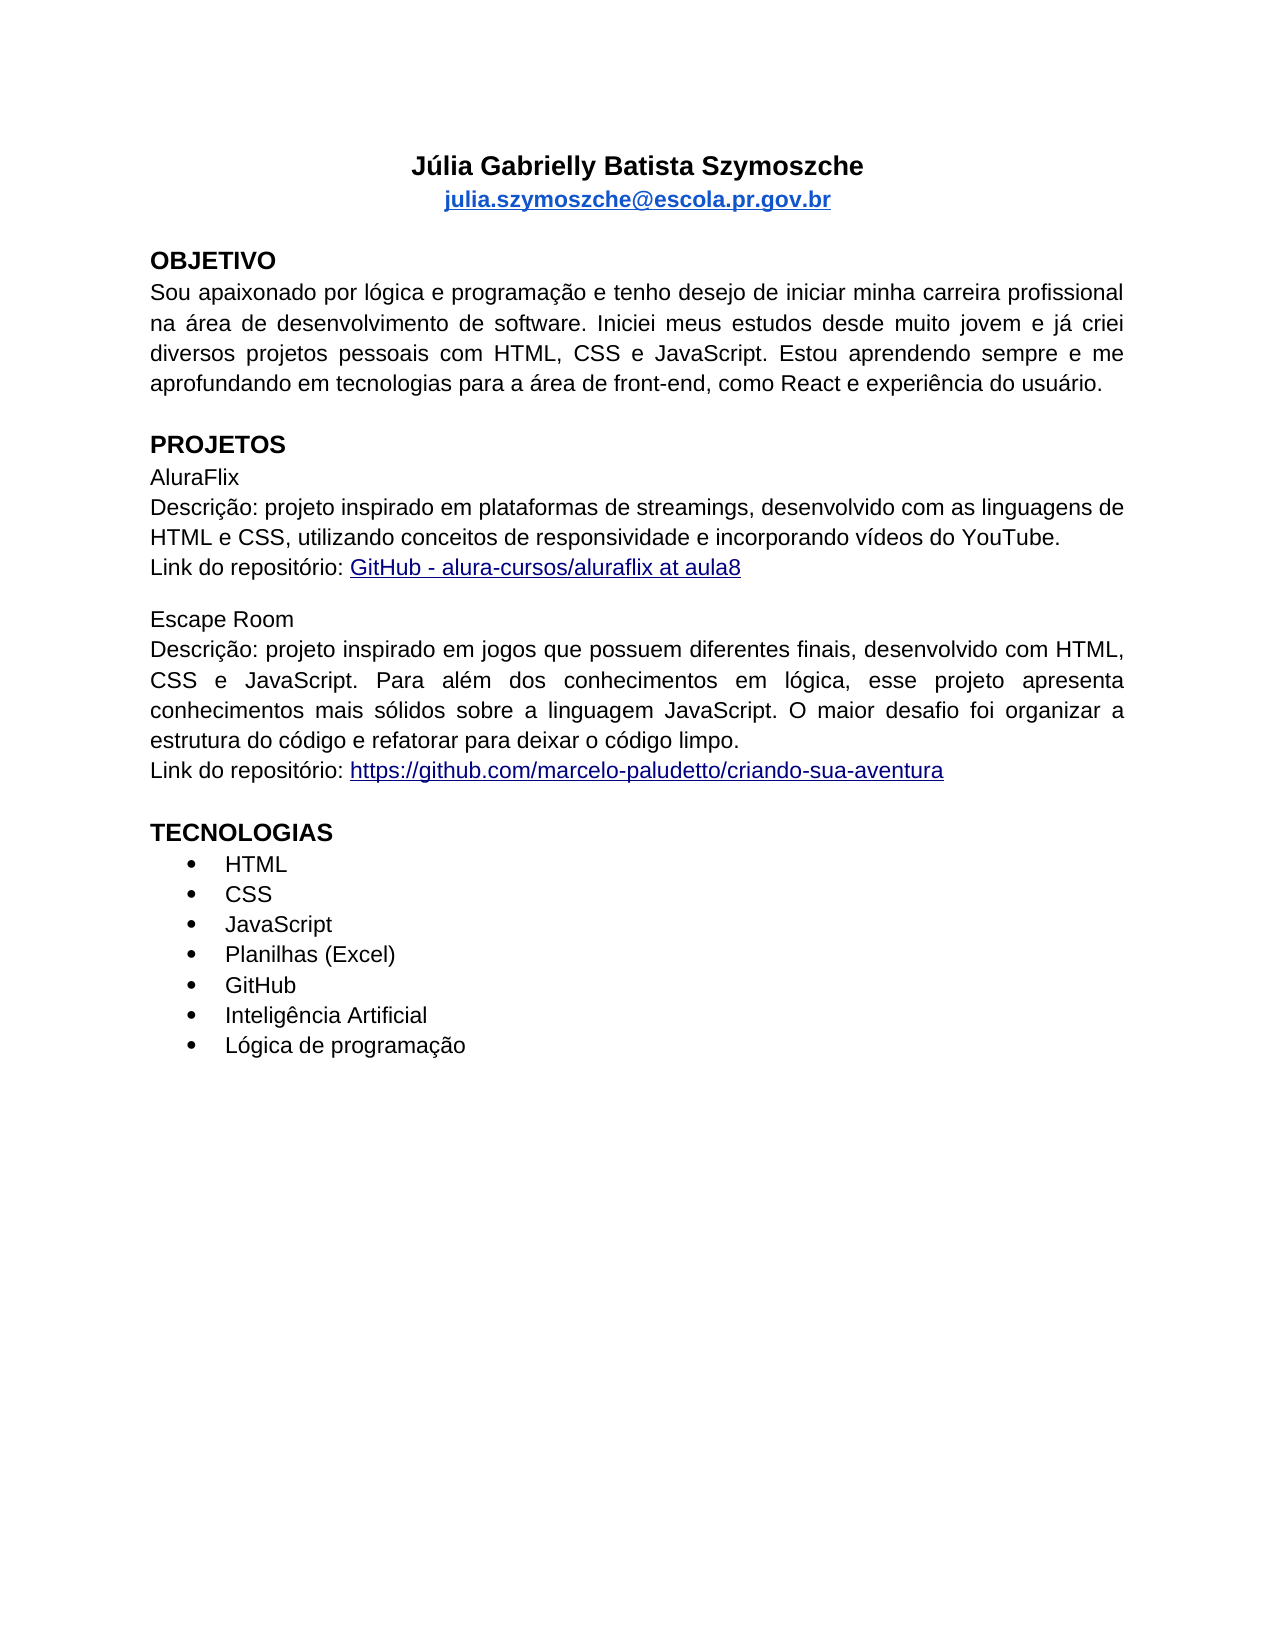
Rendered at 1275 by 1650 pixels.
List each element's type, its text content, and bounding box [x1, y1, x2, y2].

text Link do repositório: GitHub - alura-cursos/aluraflix at aula8 [150, 554, 1125, 580]
text TECNOLOGIAS [150, 818, 1125, 846]
text Descrição: projeto inspirado em jogos que possuem diferentes finais, desenvolvido com HTML, CSS e JavaScript. Para além dos conhecimentos em lógica, esse projeto apresenta conhecimentos mais sólidos sobre a linguagem JavaScript. O maior desafio foi organizar a estrutura do código e refatorar para deixar o código limpo. [150, 636, 1125, 753]
text Sou apaixonado por lógica e programação e tenho desejo de iniciar minha carreira profissional na área de desenvolvimento de software. Iniciei meus estudos desde muito jovem e já criei diversos projetos pessoais com HTML, CSS e JavaScript. Estou aprendendo sempre e me aprofundando em tecnologias para a área de front-end, como React e experiência do usuário. [150, 279, 1125, 396]
text Link do repositório: https://github.com/marcelo-paludetto/criando-sua-aventura [150, 757, 1125, 784]
text Descrição: projeto inspirado em plataformas de streamings, desenvolvido com as linguagens de HTML e CSS, utilizando conceitos de responsividade e incorporando vídeos do YouTube. [150, 494, 1125, 550]
list Planilhas (Excel) [187, 941, 1125, 968]
text Júlia Gabrielly Batista Szymoszche [150, 150, 1125, 181]
text Escape Room [150, 606, 1125, 633]
list JavaScript [187, 911, 1125, 937]
list Lógica de programação [187, 1032, 1125, 1058]
text PROJETOS [150, 430, 1125, 459]
list GitHub [187, 972, 1125, 998]
list CSS [187, 881, 1125, 907]
text OBJETIVO [150, 246, 1125, 275]
list Inteligência Artificial [187, 1002, 1125, 1028]
text AluraFlix [150, 463, 1125, 490]
list HTML [187, 851, 1125, 877]
text julia.szymoszche@escola.pr.gov.br [150, 186, 1125, 212]
